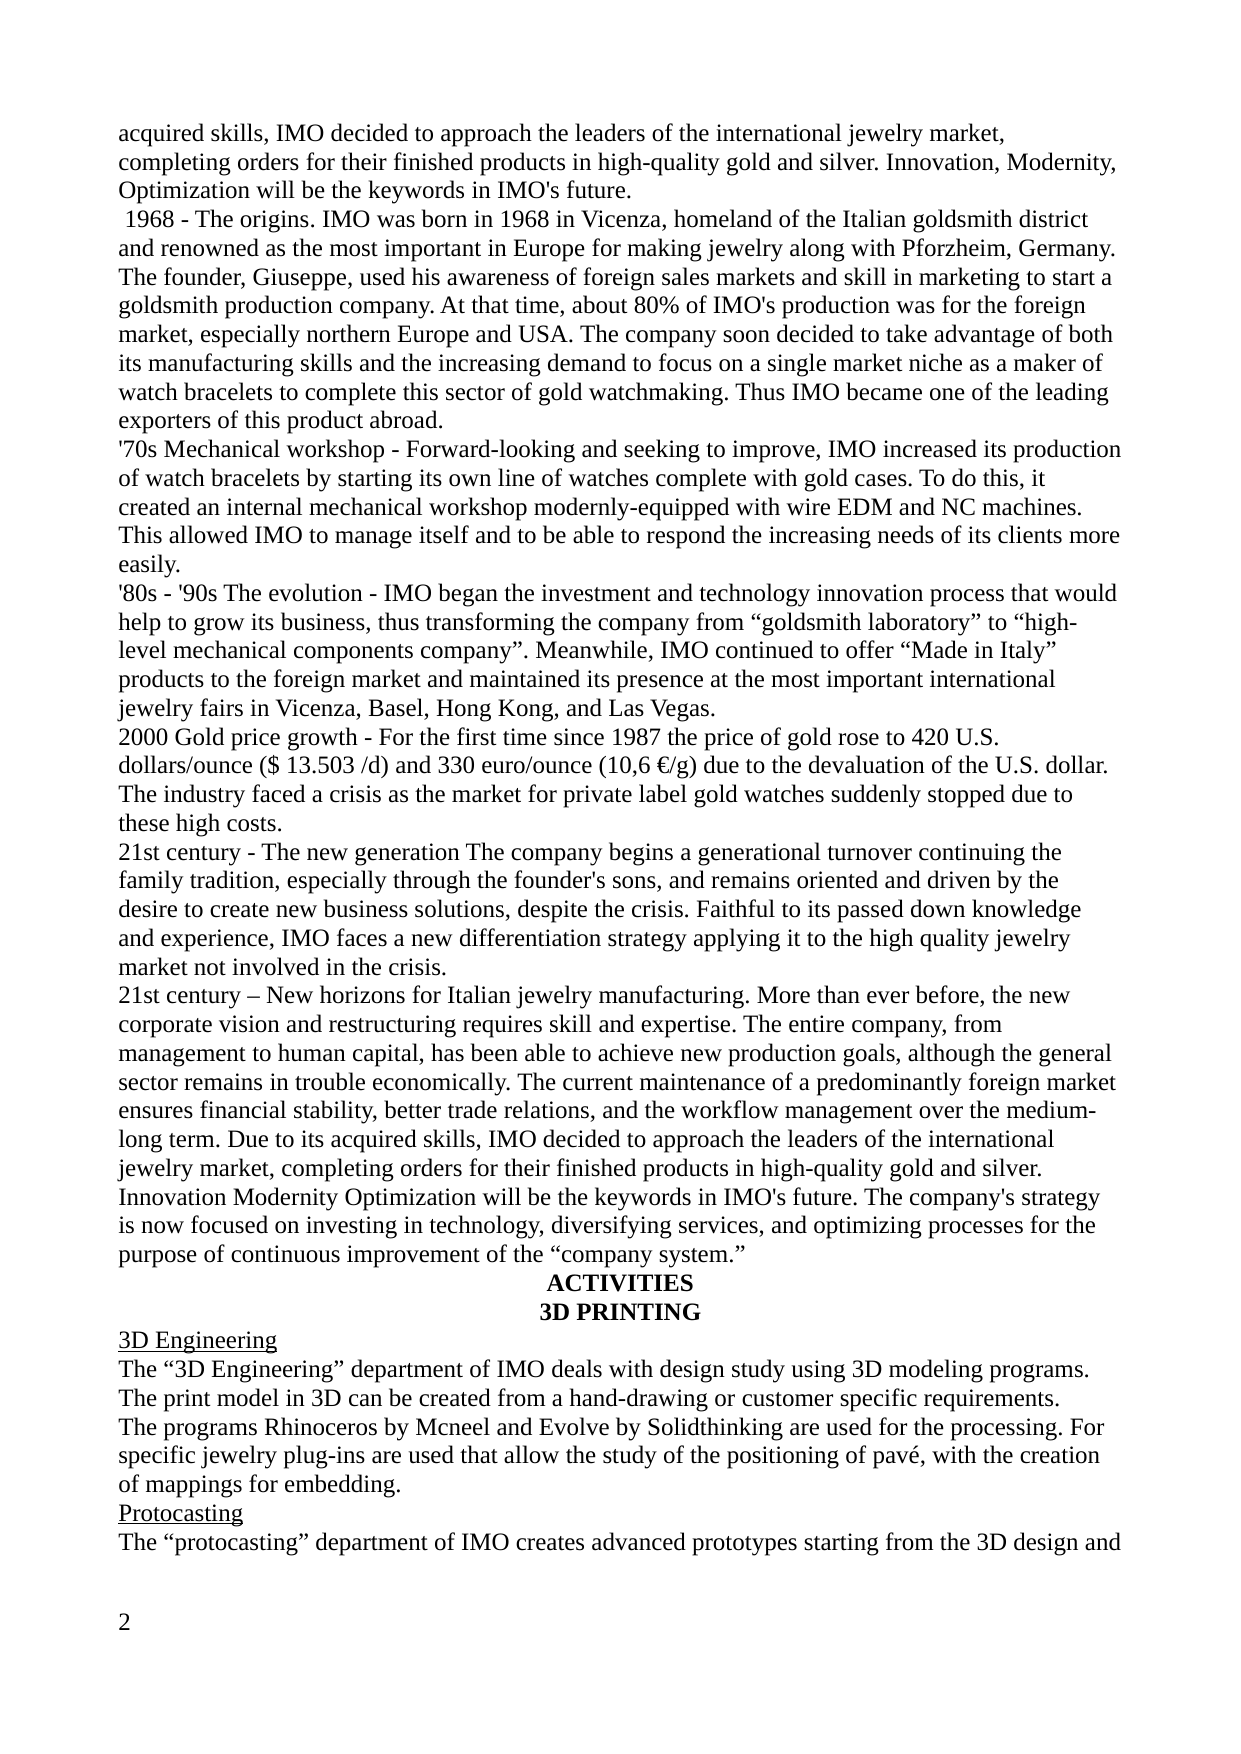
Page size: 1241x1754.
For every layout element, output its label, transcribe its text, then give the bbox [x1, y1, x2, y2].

text 2000 Gold price growth - For the first time since 1987 the price of gold rose to 420 U.S. dollars/ounce ($ 13.503 /d) and 330 euro/ounce (10,6 €/g) due to the devaluation of the U.S. dollar. The industry faced a crisis as the market for private label gold watches suddenly stopped due to these high costs. [118, 722, 1122, 837]
text '80s - '90s The evolution - IMO began the investment and technology innovation process that would help to grow its business, thus transforming the company from “goldsmith laboratory” to “high-level mechanical components company”. Meanwhile, IMO continued to offer “Made in Italy” products to the foreign market and maintained its presence at the most important international jewelry fairs in Vicenza, Basel, Hong Kong, and Las Vegas. [118, 578, 1122, 722]
text The programs Rhinoceros by Mcneel and Evolve by Solidthinking are used for the processing. For specific jewelry plug-ins are used that allow the study of the positioning of pavé, with the creation of mappings for embedding. [118, 1412, 1122, 1498]
text '70s Mechanical workshop - Forward-looking and seeking to improve, IMO increased its production of watch bracelets by starting its own line of watches complete with gold cases. To do this, it created an internal mechanical workshop modernly-equipped with wire EDM and NC machines. This allowed IMO to manage itself and to be able to respond the increasing needs of its clients more easily. [118, 434, 1122, 578]
text The “protocasting” department of IMO creates advanced prototypes starting from the 3D design and [118, 1527, 1122, 1556]
text The “3D Engineering” department of IMO deals with design study using 3D modeling programs. The print model in 3D can be created from a hand-drawing or customer specific requirements. [118, 1354, 1122, 1412]
text acquired skills, IMO decided to approach the leaders of the international jewelry market, completing orders for their finished products in high-quality gold and silver. Innovation, Modernity, Optimization will be the keywords in IMO's future. [118, 118, 1122, 204]
text 1968 - The origins. IMO was born in 1968 in Vicenza, homeland of the Italian goldsmith district and renowned as the most important in Europe for making jewelry along with Pforzheim, Germany. The founder, Giuseppe, used his awareness of foreign sales markets and skill in marketing to start a goldsmith production company. At that time, about 80% of IMO's production was for the foreign market, especially northern Europe and USA. The company soon decided to take advantage of both its manufacturing skills and the increasing demand to focus on a single market niche as a maker of watch bracelets to complete this sector of gold watchmaking. Thus IMO became one of the leading exporters of this product abroad. [118, 204, 1122, 434]
text 3D Engineering [118, 1326, 1122, 1354]
text 21st century - The new generation The company begins a generational turnover continuing the family tradition, especially through the founder's sons, and remains oriented and driven by the desire to create new business solutions, despite the crisis. Faithful to its passed down knowledge and experience, IMO faces a new differentiation strategy applying it to the high quality jewelry market not involved in the crisis. [118, 837, 1122, 981]
text 21st century – New horizons for Italian jewelry manufacturing. More than ever before, the new corporate vision and restructuring requires skill and expertise. The entire company, from management to human capital, has been able to achieve new production goals, although the general sector remains in trouble economically. The current maintenance of a predominantly foreign market ensures financial stability, better trade relations, and the workflow management over the medium-long term. Due to its acquired skills, IMO decided to approach the leaders of the international jewelry market, completing orders for their finished products in high-quality gold and silver. Innovation Modernity Optimization will be the keywords in IMO's future. The company's strategy is now focused on investing in technology, diversifying services, and optimizing processes for the purpose of continuous improvement of the “company system.” [118, 981, 1122, 1268]
text ACTIVITIES [118, 1268, 1122, 1297]
text 3D PRINTING [118, 1297, 1122, 1326]
text Protocasting [118, 1498, 1122, 1527]
